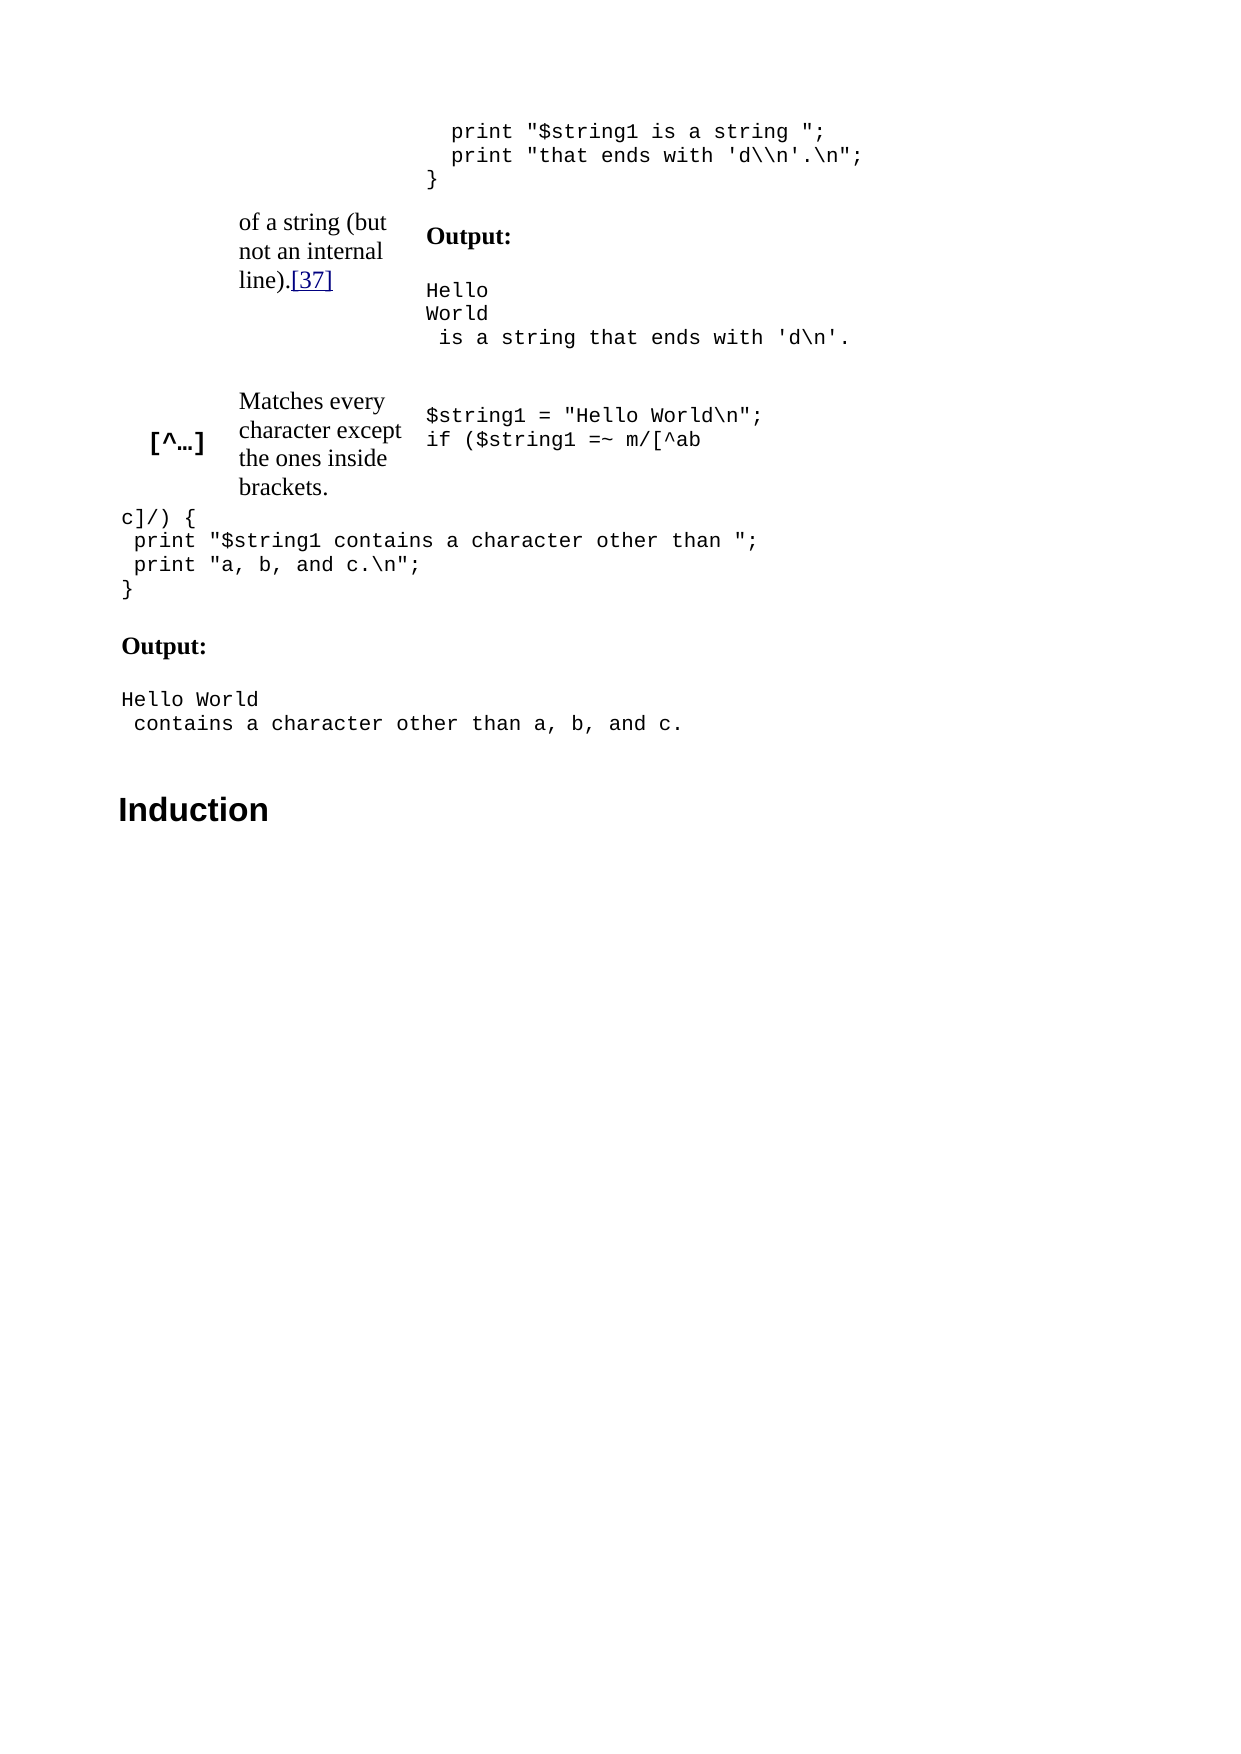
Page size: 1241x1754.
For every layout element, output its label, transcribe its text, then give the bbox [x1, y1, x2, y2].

table_cell [^…] [118, 383, 236, 504]
table_cell [118, 118, 236, 383]
table_cell Matches every character except the ones inside brackets. [236, 383, 423, 504]
table_cell print "$string1 is a string "; print "that ends with 'd\\n'.\n"; } Output: Hello World is a string that ends with 'd\n'. [423, 118, 1240, 383]
table_header c]/) { print "$string1 contains a character other than "; print "a, b, and c.\n"; } Output: Hello World contains a character other than a, b, and c. [118, 504, 773, 769]
subtitle Induction [118, 789, 1122, 828]
table_cell of a string (but not an internal line).[37] [236, 118, 423, 383]
table_cell $string1 = "Hello World\n"; if ($string1 =~ m/[^ab [423, 383, 1240, 504]
